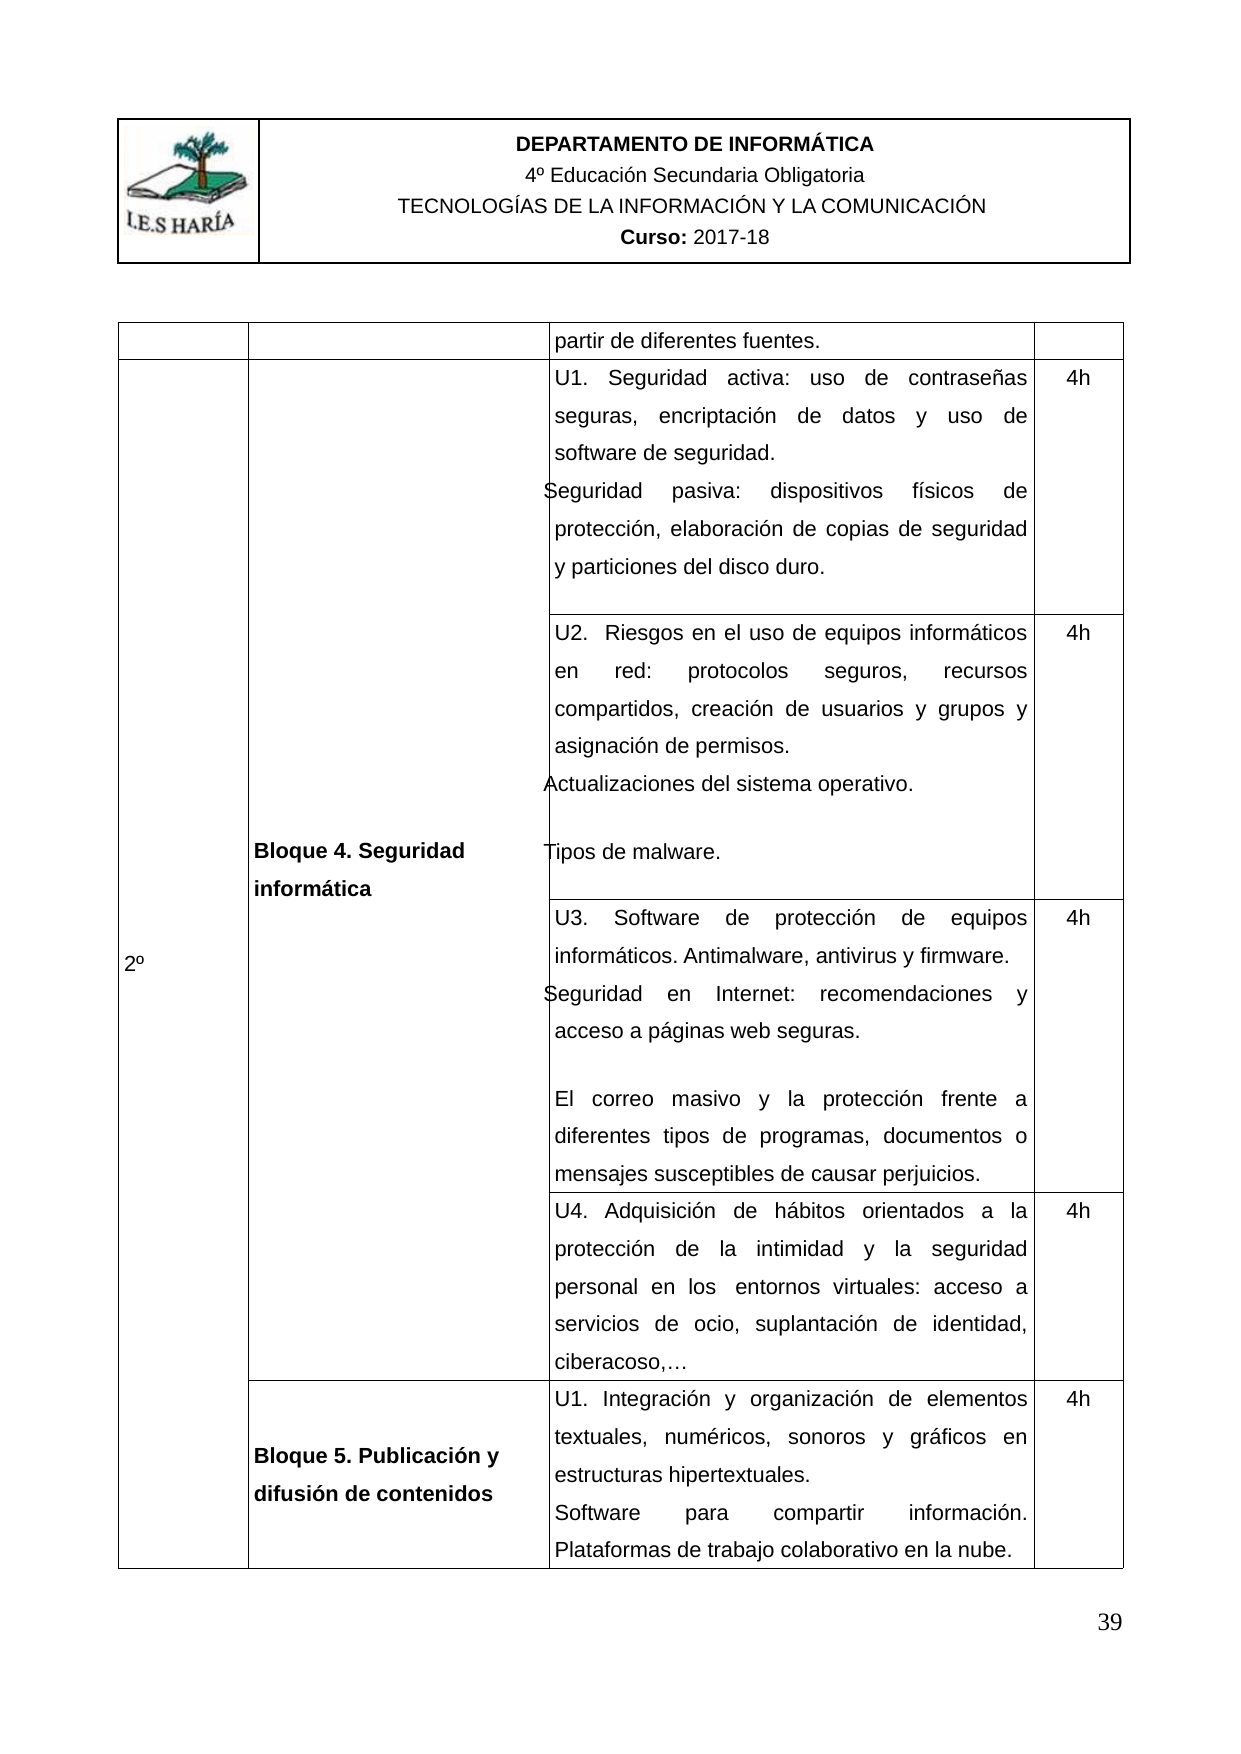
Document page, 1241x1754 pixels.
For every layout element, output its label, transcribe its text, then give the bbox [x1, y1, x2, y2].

table_cell U1. Seguridad activa: uso de contraseñas seguras, encriptación de datos y uso de software de seguridad. Seguridad pasiva: dispositivos físicos de protección, elaboración de copias de seguridad y particiones del disco duro. [550, 360, 1034, 614]
table_cell 4h [1035, 360, 1123, 614]
table_cell Bloque 4. Seguridad informática [249, 360, 549, 1380]
table_cell [249, 323, 549, 359]
table_cell U2. Riesgos en el uso de equipos informáticos en red: protocolos seguros, recursos compartidos, creación de usuarios y grupos y asignación de permisos. Actualizaciones del sistema operativo. Tipos de malware. [550, 615, 1034, 899]
table_cell partir de diferentes fuentes. [550, 323, 1034, 359]
table_cell Bloque 5. Publicación y difusión de contenidos [249, 1381, 549, 1568]
table_cell U4. Adquisición de hábitos orientados a la protección de la intimidad y la seguridad personal en los entornos virtuales: acceso a servicios de ocio, suplantación de identidad, ciberacoso,… [550, 1193, 1034, 1380]
table_cell U3. Software de protección de equipos informáticos. Antimalware, antivirus y firmware. Seguridad en Internet: recomendaciones y acceso a páginas web seguras. El correo masivo y la protección frente a diferentes tipos de programas, documentos o mensajes susceptibles de causar perjuicios. [550, 900, 1034, 1192]
table_cell 4h [1035, 900, 1123, 1192]
table_cell 2º [119, 360, 248, 1568]
table_cell U1. Integración y organización de elementos textuales, numéricos, sonoros y gráficos en estructuras hipertextuales. Software para compartir información. Plataformas de trabajo colaborativo en la nube. [550, 1381, 1034, 1568]
table_cell 4h [1035, 615, 1123, 899]
table_cell 4h [1035, 1381, 1123, 1568]
table_cell [119, 323, 248, 359]
picture [123, 126, 254, 235]
table_cell [1035, 323, 1123, 359]
table_cell 4h [1035, 1193, 1123, 1380]
